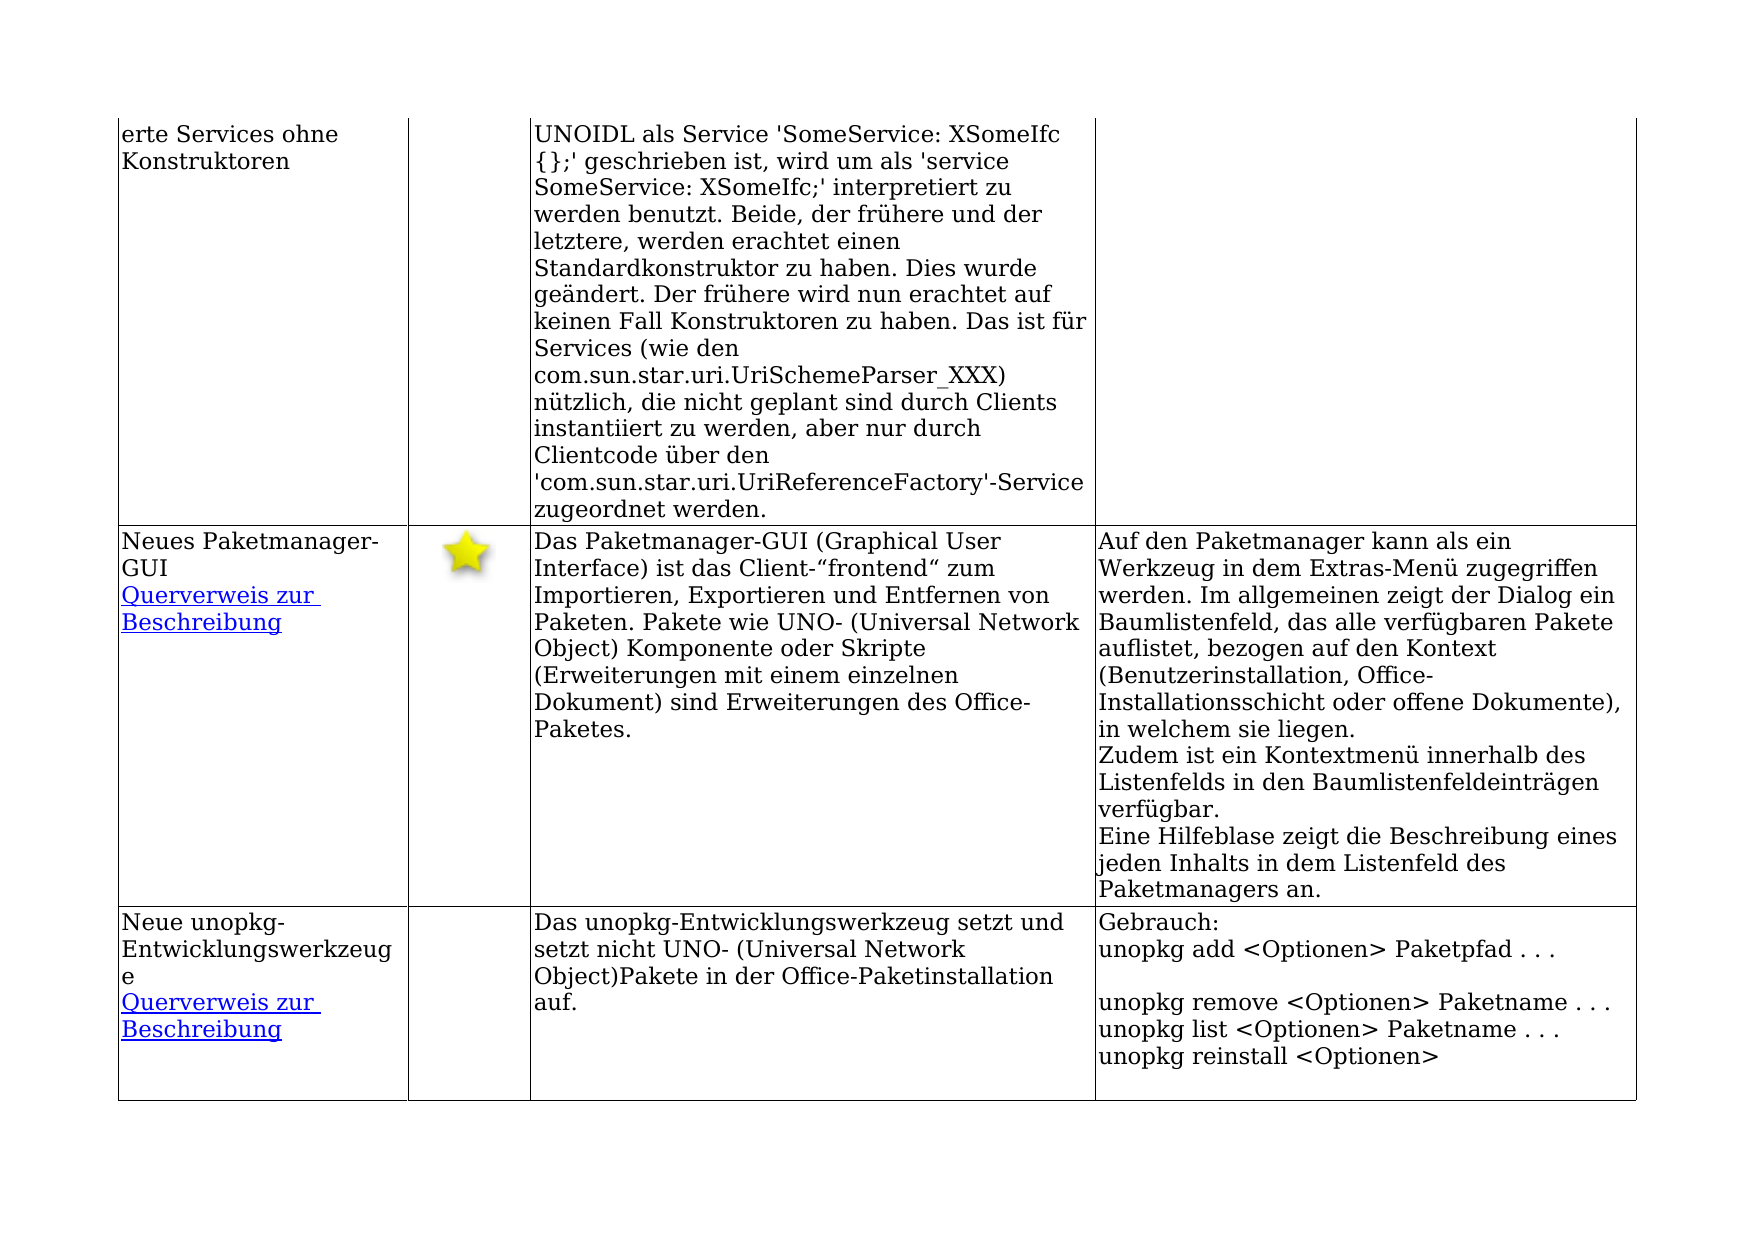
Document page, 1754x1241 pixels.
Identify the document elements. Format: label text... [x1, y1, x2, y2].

table_cell [1096, 118, 1636, 525]
table_cell Gebrauch: unopkg add <Optionen> Paketpfad . . . unopkg remove <Optionen> Paketname . . . unopkg list <Optionen> Paketname . . . unopkg reinstall <Optionen> [1096, 907, 1636, 1100]
table_cell Auf den Paketmanager kann als ein Werkzeug in dem Extras-Menü zugegriffen werden. Im allgemeinen zeigt der Dialog ein Baumlistenfeld, das alle verfügbaren Pakete auflistet, bezogen auf den Kontext (Benutzerinstallation, Office-Installationsschicht oder offene Dokumente), in welchem sie liegen. Zudem ist ein Kontextmenü innerhalb des Listenfelds in den Baumlistenfeldeinträgen verfügbar. Eine Hilfeblase zeigt die Beschreibung eines jeden Inhalts in dem Listenfeld des Paketmanagers an. [1096, 526, 1636, 906]
table_cell UNOIDL als Service 'SomeService: XSomeIfc {};' geschrieben ist, wird um als 'service SomeService: XSomeIfc;' interpretiert zu werden benutzt. Beide, der frühere und der letztere, werden erachtet einen Standardkonstruktor zu haben. Dies wurde geändert. Der frühere wird nun erachtet auf keinen Fall Konstruktoren zu haben. Das ist für Services (wie den com.sun.star.uri.UriSchemeParser_XXX) nützlich, die nicht geplant sind durch Clients instantiiert zu werden, aber nur durch Clientcode über den 'com.sun.star.uri.UriReferenceFactory'-Service zugeordnet werden. [531, 118, 1095, 525]
table_cell Das unopkg-Entwicklungswerkzeug setzt und setzt nicht UNO- (Universal Network Object)Pakete in der Office-Paketinstallation auf. [531, 907, 1095, 1100]
picture [441, 528, 497, 583]
table_cell Das Paketmanager-GUI (Graphical User Interface) ist das Client-“frontend“ zum Importieren, Exportieren und Entfernen von Paketen. Pakete wie UNO- (Universal Network Object) Komponente oder Skripte (Erweiterungen mit einem einzelnen Dokument) sind Erweiterungen des Office-Paketes. [531, 526, 1095, 906]
table_cell [409, 529, 530, 906]
table_cell erte Services ohne Konstruktoren [119, 118, 407, 525]
table_cell Neues Paketmanager-GUI Querverweis zur Beschreibung [119, 526, 407, 906]
table_cell [409, 118, 530, 525]
table_cell Neue unopkg-Entwicklungswerkzeuge Querverweis zur Beschreibung [119, 907, 407, 1100]
table_cell [409, 907, 530, 1100]
